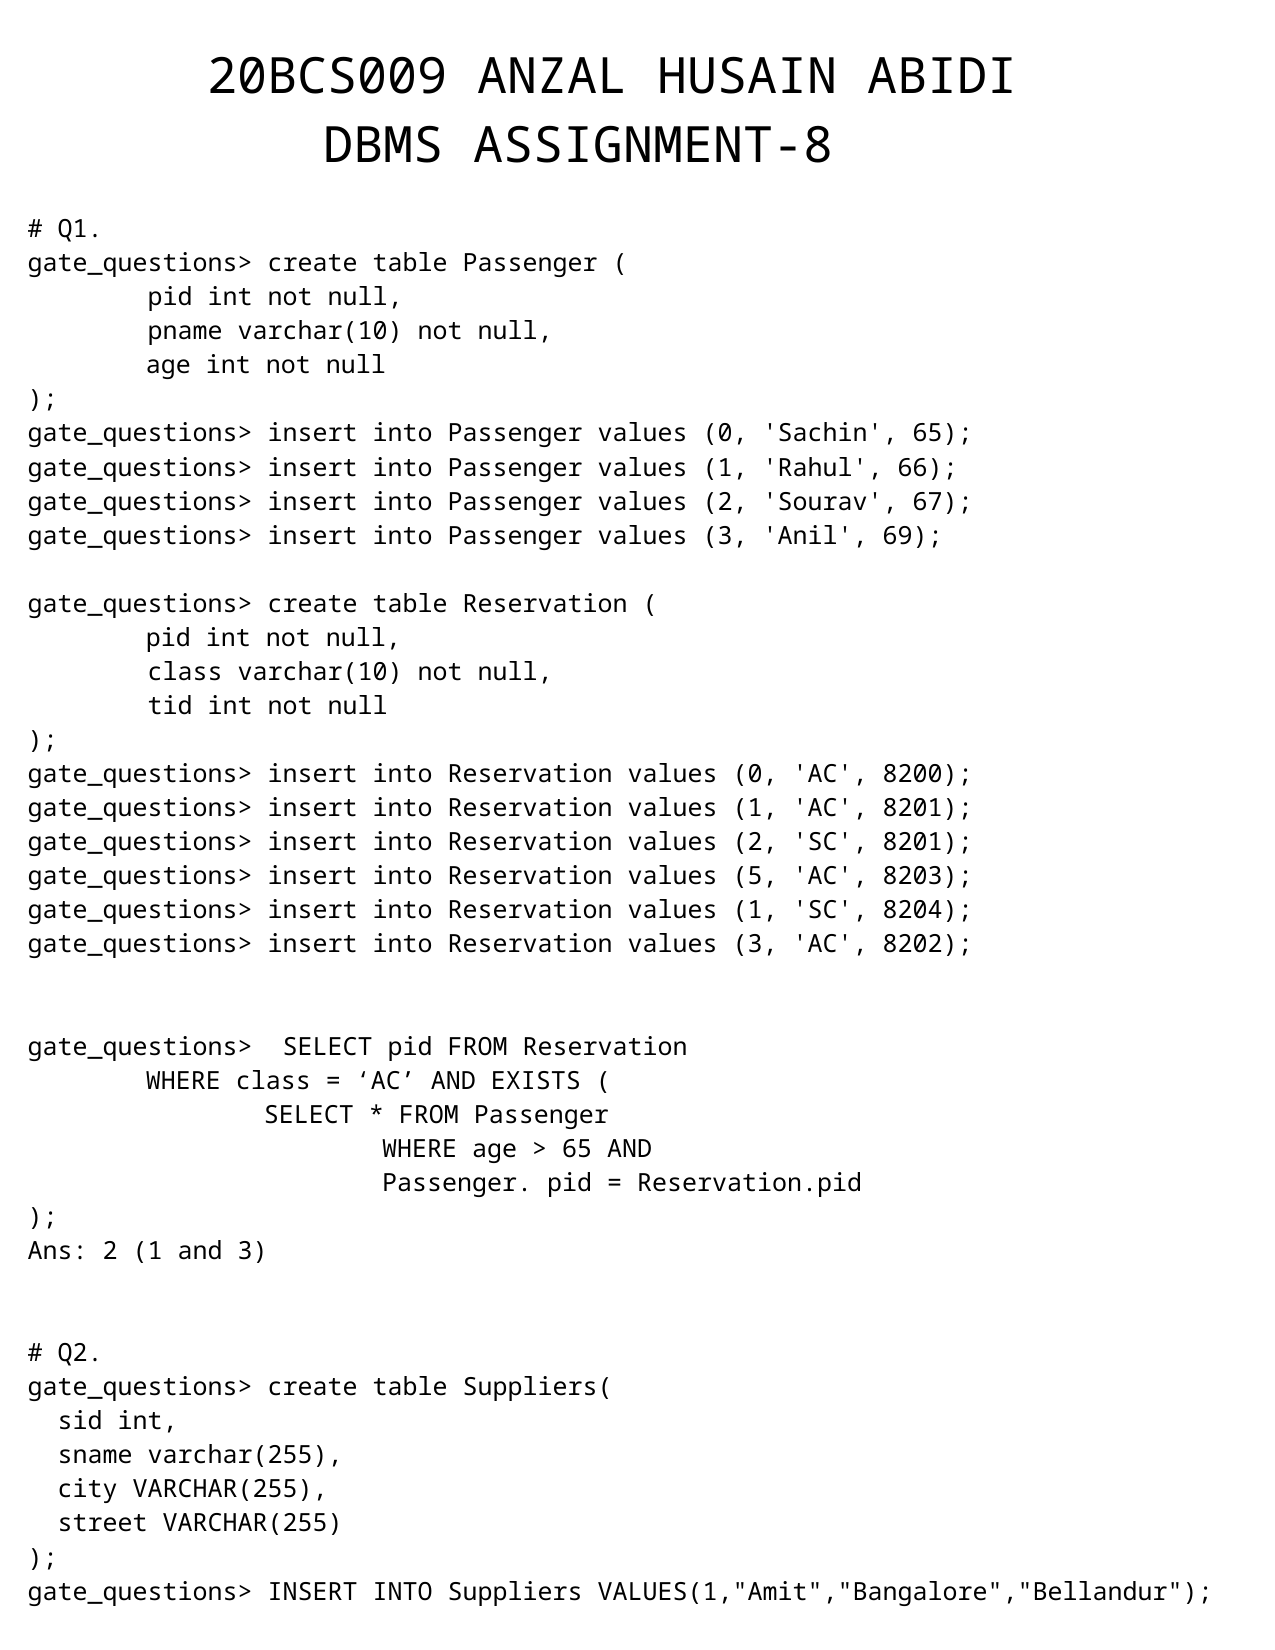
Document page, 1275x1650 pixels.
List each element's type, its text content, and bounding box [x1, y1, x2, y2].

text gate_questions> insert into Passenger values (1, 'Rahul', 66); [27, 449, 1238, 483]
text 20BCS009 ANZAL HUSAIN ABIDI [27, 40, 1238, 108]
text Passenger. pid = Reservation.pid [27, 1164, 1238, 1198]
text SELECT * FROM Passenger [27, 1096, 1238, 1130]
text sname varchar(255), [27, 1437, 1238, 1471]
text gate_questions> insert into Reservation values (2, 'SC', 8201); [27, 824, 1238, 858]
text ); [27, 381, 1238, 415]
text city VARCHAR(255), [27, 1471, 1238, 1505]
text WHERE class = ‘AC’ AND EXISTS ( [27, 1062, 1238, 1096]
text tid int not null [27, 688, 1238, 722]
text class varchar(10) not null, [27, 653, 1238, 688]
text gate_questions> insert into Reservation values (1, 'SC', 8204); [27, 892, 1238, 926]
text street VARCHAR(255) [27, 1505, 1238, 1539]
text gate_questions> create table Reservation ( [27, 585, 1238, 619]
text WHERE age > 65 AND [27, 1130, 1238, 1164]
text gate_questions> insert into Passenger values (0, 'Sachin', 65); [27, 415, 1238, 449]
text ); [27, 1539, 1238, 1573]
text age int not null [27, 347, 1238, 381]
text gate_questions> insert into Passenger values (2, 'Sourav', 67); [27, 483, 1238, 517]
text pname varchar(10) not null, [27, 313, 1238, 347]
text ); [27, 722, 1238, 756]
text ); [27, 1198, 1238, 1233]
text gate_questions> insert into Reservation values (5, 'AC', 8203); [27, 858, 1238, 892]
text Ans: 2 (1 and 3) [27, 1233, 1238, 1267]
text gate_questions> insert into Reservation values (0, 'AC', 8200); [27, 756, 1238, 790]
text gate_questions> SELECT pid FROM Reservation [27, 1028, 1238, 1062]
text # Q1. [27, 211, 1238, 245]
text # Q2. [27, 1335, 1238, 1369]
text DBMS ASSIGNMENT-8 [27, 108, 1238, 177]
text gate_questions> insert into Reservation values (3, 'AC', 8202); [27, 926, 1238, 960]
text gate_questions> create table Passenger ( [27, 245, 1238, 279]
text gate_questions> insert into Reservation values (1, 'AC', 8201); [27, 790, 1238, 824]
text pid int not null, [27, 619, 1238, 653]
text pid int not null, [27, 279, 1238, 313]
text gate_questions> INSERT INTO Suppliers VALUES(1,"Amit","Bangalore","Bellandur"); [27, 1573, 1238, 1607]
text gate_questions> create table Suppliers( [27, 1369, 1238, 1403]
text gate_questions> insert into Passenger values (3, 'Anil', 69); [27, 517, 1238, 551]
text sid int, [27, 1403, 1238, 1437]
